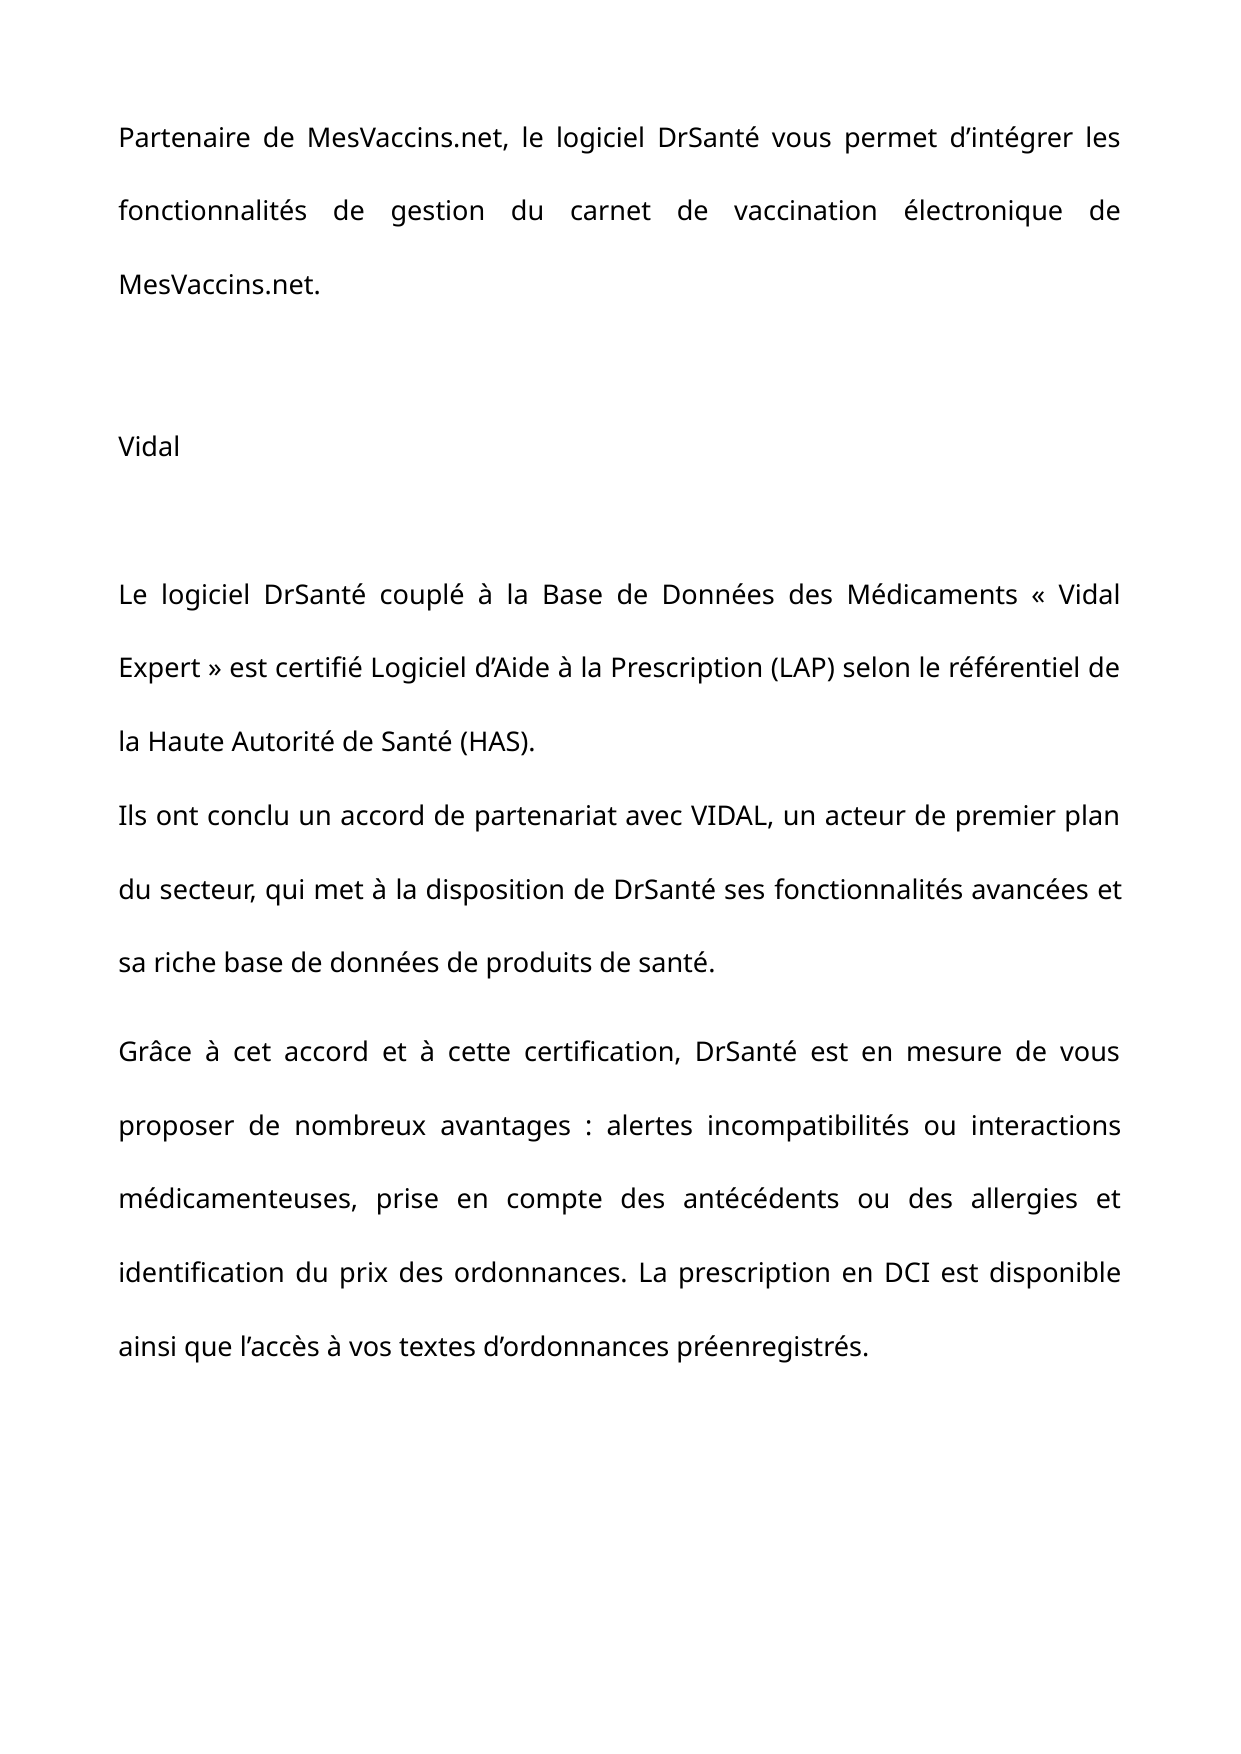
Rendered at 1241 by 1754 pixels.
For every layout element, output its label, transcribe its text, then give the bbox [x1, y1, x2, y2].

text Partenaire de MesVaccins.net, le logiciel DrSanté vous permet d’intégrer les fonctionnalités de gestion du carnet de vaccination électronique de MesVaccins.net. [118, 118, 1122, 302]
text Le logiciel DrSanté couplé à la Base de Données des Médicaments « Vidal Expert » est certifié Logiciel d’Aide à la Prescription (LAP) selon le référentiel de la Haute Autorité de Santé (HAS). [118, 575, 1122, 759]
text Grâce à cet accord et à cette certification, DrSanté est en mesure de vous proposer de nombreux avantages : alertes incompatibilités ou interactions médicamenteuses, prise en compte des antécédents ou des allergies et identification du prix des ordonnances. La prescription en DCI est disponible ainsi que l’accès à vos textes d’ordonnances préenregistrés. [118, 1032, 1122, 1364]
text Vidal [118, 428, 1122, 464]
text Ils ont conclu un accord de partenariat avec VIDAL, un acteur de premier plan du secteur, qui met à la disposition de DrSanté ses fonctionnalités avancées et sa riche base de données de produits de santé. [118, 796, 1122, 981]
